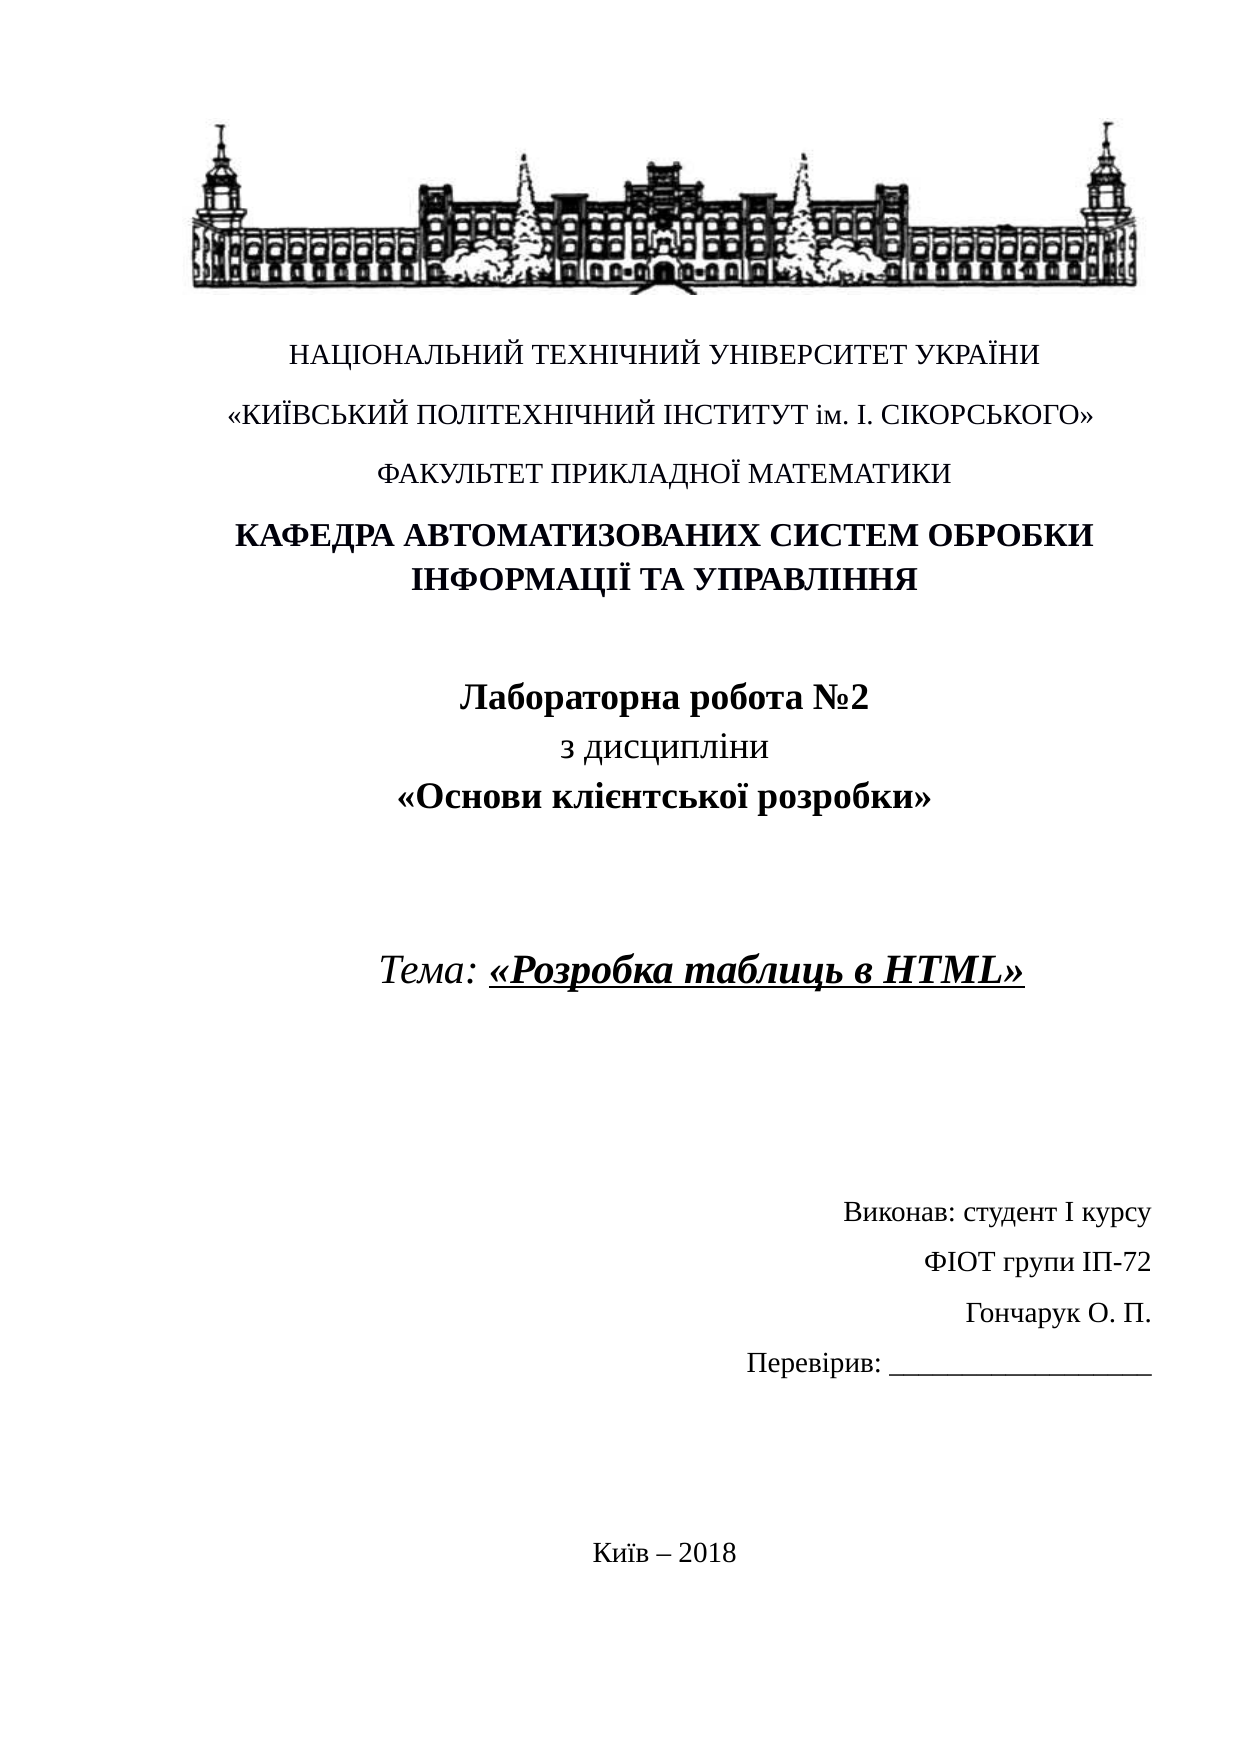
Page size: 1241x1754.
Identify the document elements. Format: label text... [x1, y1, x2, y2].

subtitle Тема: «Розробка таблиць в HTML» [177, 945, 1152, 993]
text Перевірив: __________________ [177, 1345, 1152, 1379]
text ФІОТ групи ІП-72 [177, 1244, 1152, 1278]
text Гончарук О. П. [177, 1295, 1152, 1328]
text з дисципліни [177, 724, 1152, 767]
subtitle КАФЕДРА АВТОМАТИЗОВАНИХ СИСТЕМ ОБРОБКИ ІНФОРМАЦІЇ ТА УПРАВЛІННЯ [177, 516, 1152, 598]
text НАЦІОНАЛЬНИЙ ТЕХНІЧНИЙ УНІВЕРСИТЕТ УКРАЇНИ [177, 337, 1152, 371]
text «Основи клієнтської розробки» [177, 773, 1152, 816]
picture [182, 118, 1147, 295]
text «КИЇВСЬКИЙ ПОЛІТЕХНІЧНИЙ ІНСТИТУТ ім. І. СІКОРСЬКОГО» [177, 397, 1152, 430]
text Київ – 2018 [177, 1536, 1152, 1569]
text ФАКУЛЬТЕТ ПРИКЛАДНОЇ МАТЕМАТИКИ [177, 456, 1152, 490]
text Лабораторна робота №2 [177, 674, 1152, 717]
text Виконав: студент І курсу [177, 1194, 1152, 1228]
